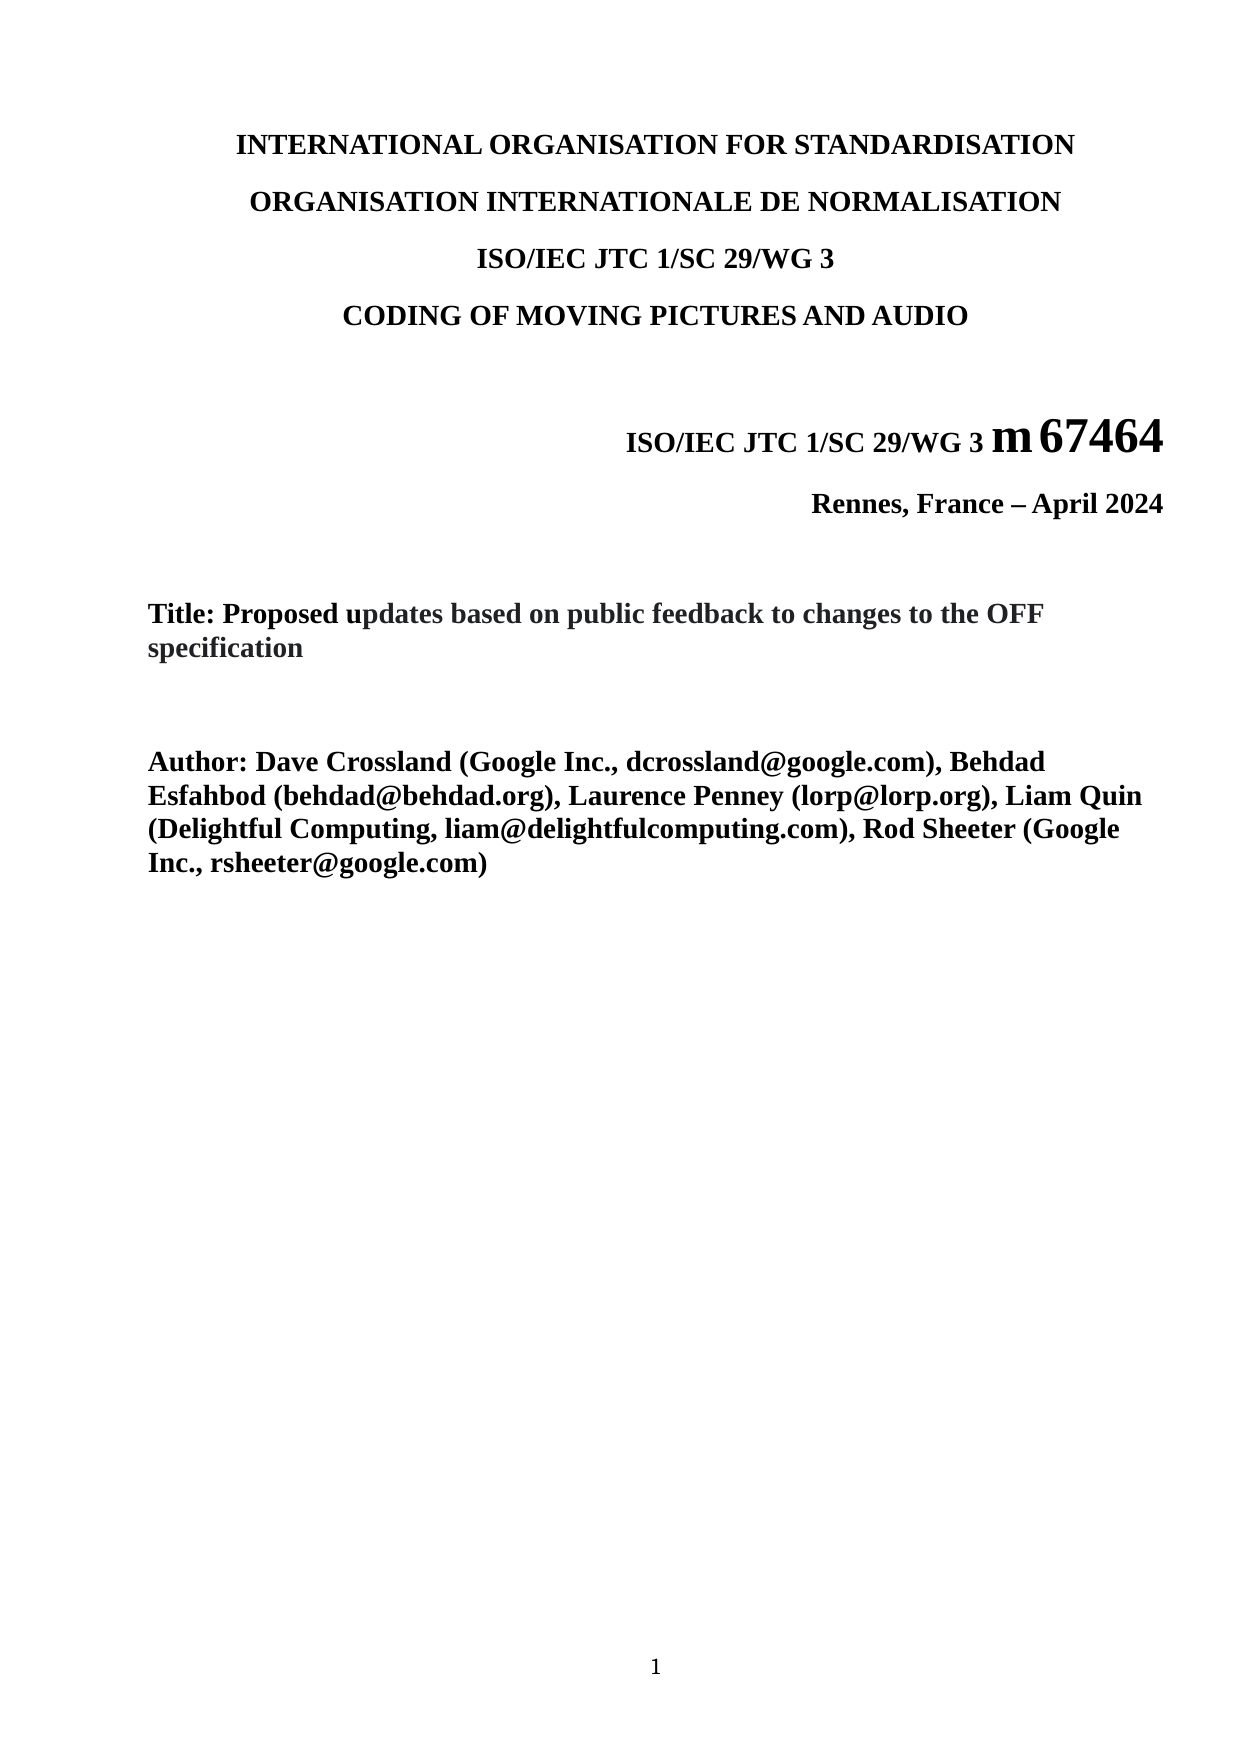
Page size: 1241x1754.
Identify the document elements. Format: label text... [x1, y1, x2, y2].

text Rennes, France – April 2024 [148, 487, 1163, 520]
text INTERNATIONAL ORGANISATION FOR STANDARDISATION [148, 127, 1163, 160]
text ISO/IEC JTC 1/SC 29/WG 3 m 67464 [148, 406, 1163, 463]
text Title: Proposed updates based on public feedback to changes to the OFF specification [148, 596, 1163, 663]
text Author: Dave Crossland (Google Inc., dcrossland@google.com), Behdad Esfahbod (behdad@behdad.org), Laurence Penney (lorp@lorp.org), Liam Quin (Delightful Computing, liam@delightfulcomputing.com), Rod Sheeter (Google Inc., rsheeter@google.com) [148, 744, 1163, 878]
text ISO/IEC JTC 1/SC 29/WG 3 [148, 241, 1163, 275]
text CODING OF MOVING PICTURES AND AUDIO [148, 298, 1163, 332]
text ORGANISATION INTERNATIONALE DE NORMALISATION [148, 184, 1163, 217]
